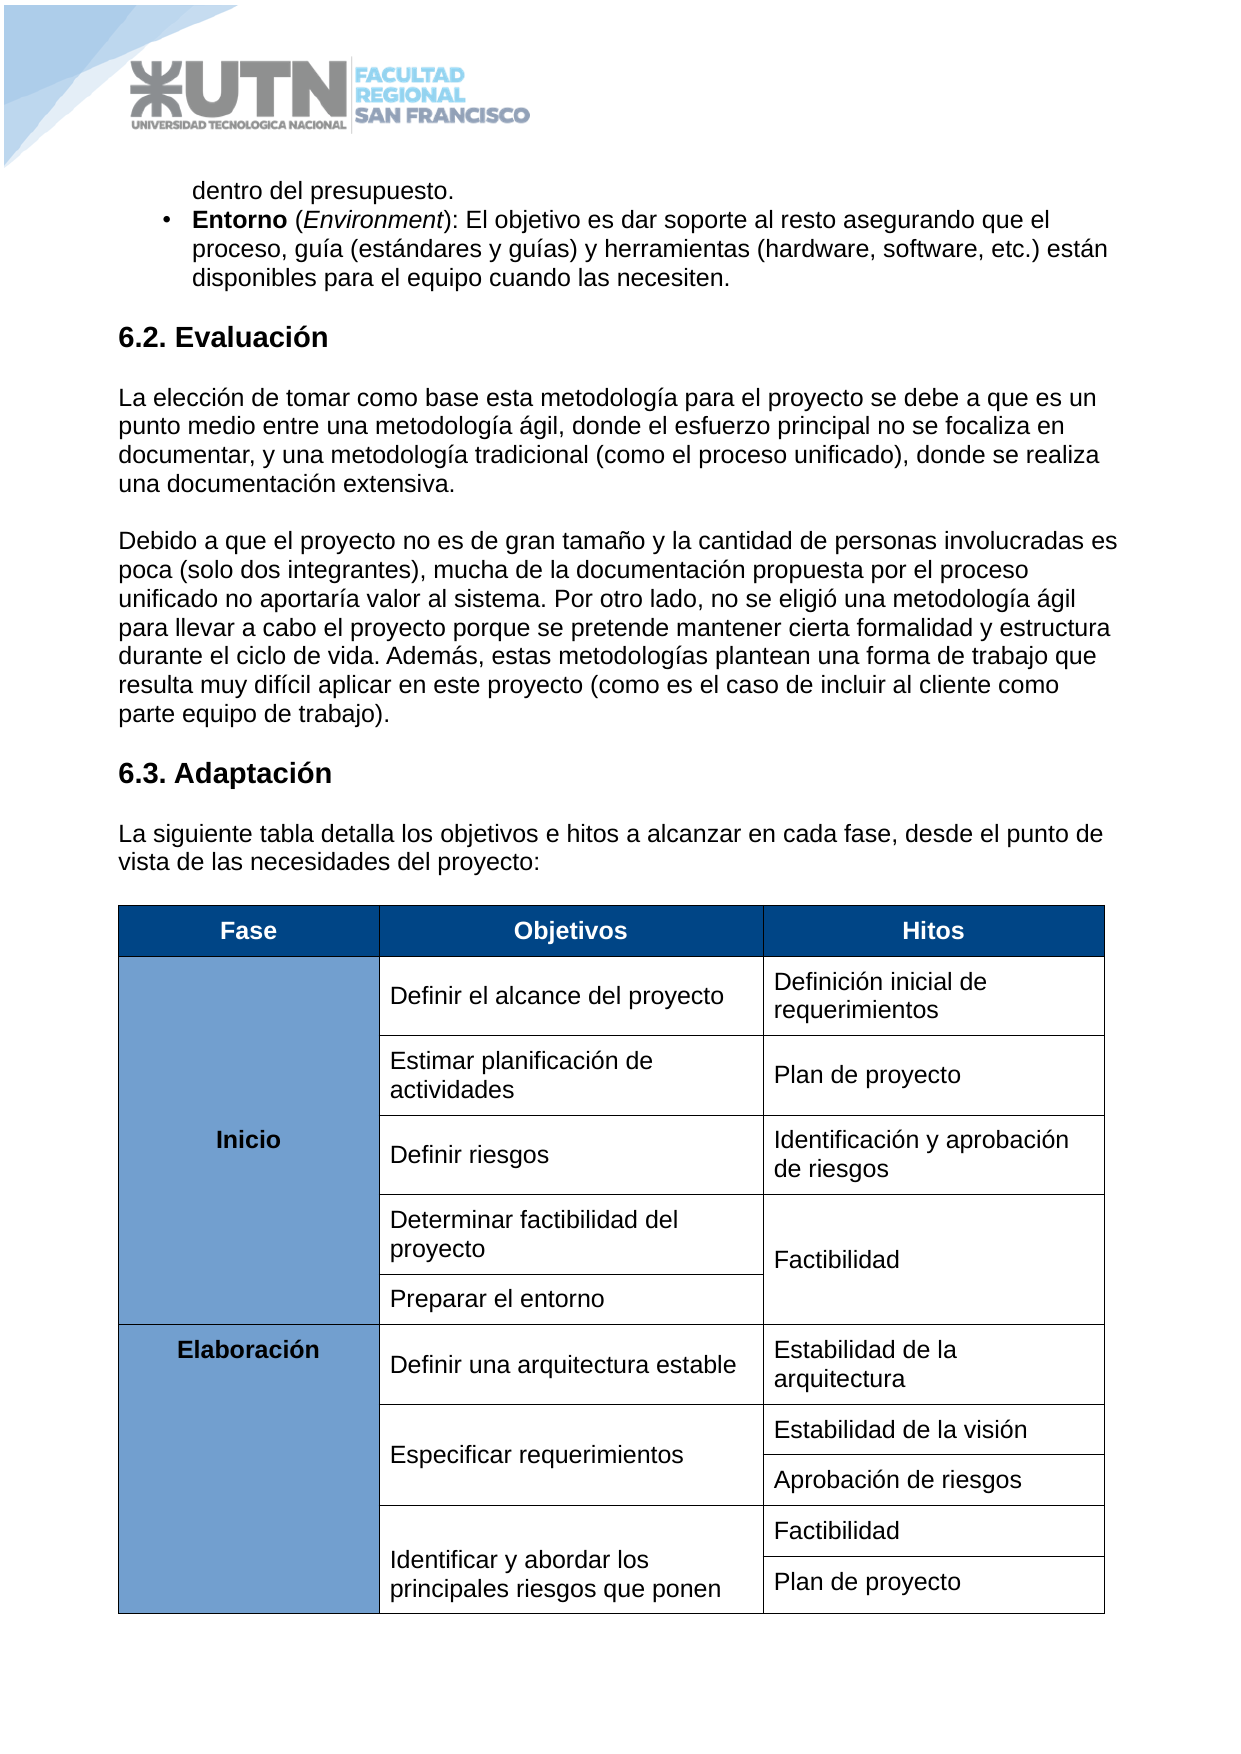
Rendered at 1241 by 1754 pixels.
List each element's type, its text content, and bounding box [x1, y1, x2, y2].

text 6.3. Adaptación [118, 756, 1122, 790]
picture [3, 5, 532, 169]
table_cell Especificar requerimientos [380, 1405, 763, 1505]
table_cell Plan de proyecto [764, 1036, 1104, 1114]
table_cell Definir riesgos [380, 1116, 763, 1194]
table_header Objetivos [380, 906, 763, 956]
table_cell Factibilidad [764, 1506, 1104, 1556]
text Debido a que el proyecto no es de gran tamaño y la cantidad de personas involucradas es poca (solo dos integrantes), mucha de la documentación propuesta por el proceso unificado no aportaría valor al sistema. Por otro lado, no se eligió una metodología ágil para llevar a cabo el proyecto porque se pretende mantener cierta formalidad y estructura durante el ciclo de vida. Además, estas metodologías plantean una forma de trabajo que resulta muy difícil aplicar en este proyecto (como es el caso de incluir al cliente como parte equipo de trabajo). [118, 526, 1122, 727]
text 6.2. Evaluación [118, 320, 1122, 354]
text La siguiente tabla detalla los objetivos e hitos a alcanzar en cada fase, desde el punto de vista de las necesidades del proyecto: [118, 818, 1122, 876]
table_cell Identificación y aprobación de riesgos [764, 1116, 1104, 1194]
table_cell Definición inicial de requerimientos [764, 957, 1104, 1035]
table_cell Inicio [119, 957, 379, 1324]
table_cell Estabilidad de la arquitectura [764, 1325, 1104, 1404]
table_cell Preparar el entorno [380, 1275, 763, 1324]
table_cell Estabilidad de la visión [764, 1405, 1104, 1454]
table_cell Determinar factibilidad del proyecto [380, 1195, 763, 1273]
text La elección de tomar como base esta metodología para el proyecto se debe a que es un punto medio entre una metodología ágil, donde el esfuerzo principal no se focaliza en documentar, y una metodología tradicional (como el proceso unificado), donde se realiza una documentación extensiva. [118, 382, 1122, 497]
table_cell Plan de proyecto [764, 1557, 1104, 1613]
table_cell Definir una arquitectura estable [380, 1325, 763, 1404]
list dentro del presupuesto. [162, 176, 1122, 205]
table_cell Estimar planificación de actividades [380, 1036, 763, 1114]
table_cell Aprobación de riesgos [764, 1455, 1104, 1505]
table_cell Definir el alcance del proyecto [380, 957, 763, 1035]
table_header Fase [119, 906, 379, 956]
table_header Hitos [764, 906, 1104, 956]
list Entorno (Environment): El objetivo es dar soporte al resto asegurando que el proceso, guía (estándares y guías) y herramientas (hardware, software, etc.) están disponibles para el equipo cuando las necesiten. [162, 205, 1122, 291]
table_cell Elaboración [119, 1325, 379, 1613]
table_cell Identificar y abordar los principales riesgos que ponen en peligro la arquitectura [380, 1506, 763, 1613]
table_cell Factibilidad [764, 1195, 1104, 1324]
